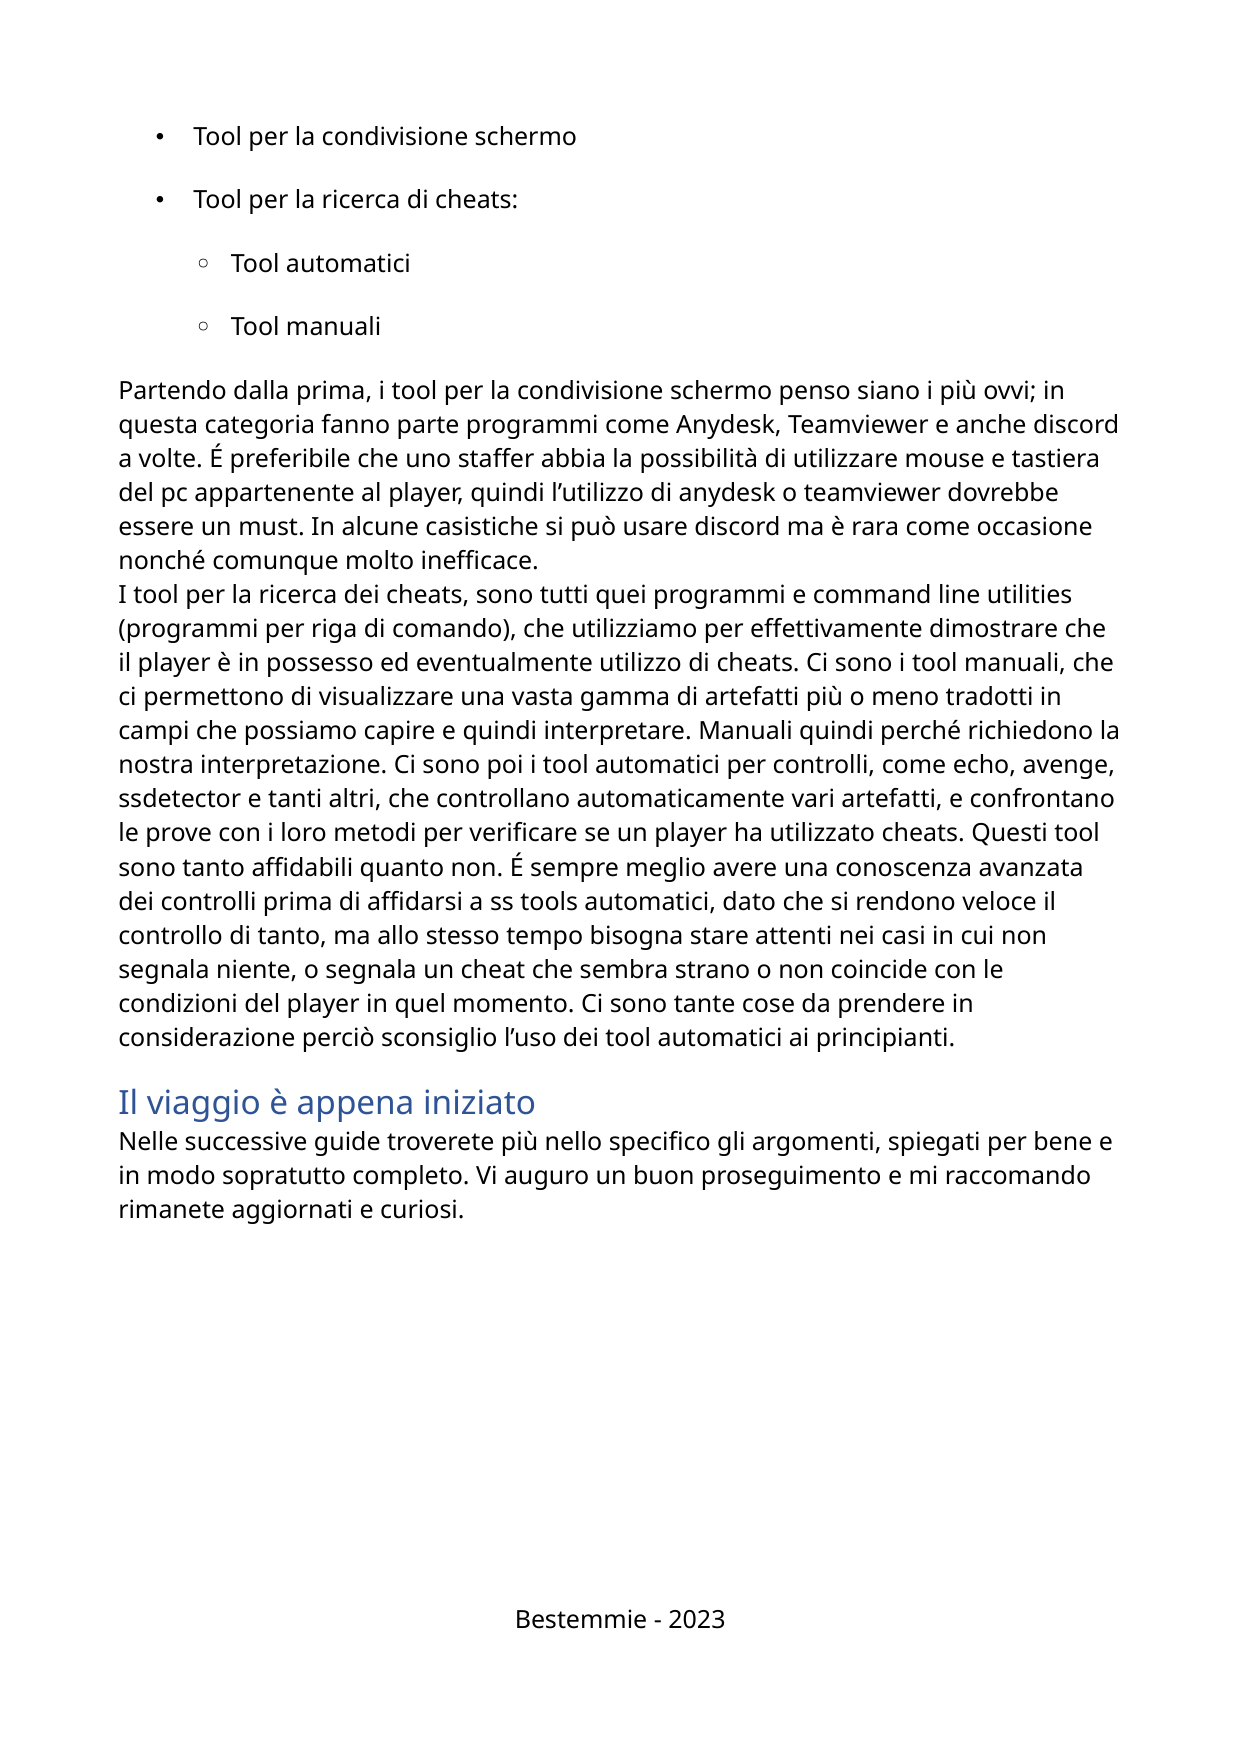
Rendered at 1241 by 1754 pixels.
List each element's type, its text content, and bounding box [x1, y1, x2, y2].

text Nelle successive guide troverete più nello specifico gli argomenti, spiegati per bene e in modo sopratutto completo. Vi auguro un buon proseguimento e mi raccomando rimanete aggiornati e curiosi. [118, 1124, 1122, 1226]
list Tool manuali [193, 309, 1122, 343]
text I tool per la ricerca dei cheats, sono tutti quei programmi e command line utilities (programmi per riga di comando), che utilizziamo per effettivamente dimostrare che il player è in possesso ed eventualmente utilizzo di cheats. Ci sono i tool manuali, che ci permettono di visualizzare una vasta gamma di artefatti più o meno tradotti in campi che possiamo capire e quindi interpretare. Manuali quindi perché richiedono la nostra interpretazione. Ci sono poi i tool automatici per controlli, come echo, avenge, ssdetector e tanti altri, che controllano automaticamente vari artefatti, e confrontano le prove con i loro metodi per verificare se un player ha utilizzato cheats. Questi tool sono tanto affidabili quanto non. É sempre meglio avere una conoscenza avanzata dei controlli prima di affidarsi a ss tools automatici, dato che si rendono veloce il controllo di tanto, ma allo stesso tempo bisogna stare attenti nei casi in cui non segnala niente, o segnala un cheat che sembra strano o non coincide con le condizioni del player in quel momento. Ci sono tante cose da prendere in considerazione perciò sconsiglio l’uso dei tool automatici ai principianti. [118, 577, 1122, 1053]
list Tool automatici [193, 245, 1122, 279]
list Tool per la ricerca di cheats: [156, 182, 1122, 216]
subtitle Il viaggio è appena iniziato [118, 1078, 1122, 1124]
list Tool per la condivisione schermo [156, 118, 1122, 152]
text Partendo dalla prima, i tool per la condivisione schermo penso siano i più ovvi; in questa categoria fanno parte programmi come Anydesk, Teamviewer e anche discord a volte. É preferibile che uno staffer abbia la possibilità di utilizzare mouse e tastiera del pc appartenente al player, quindi l’utilizzo di anydesk o teamviewer dovrebbe essere un must. In alcune casistiche si può usare discord ma è rara come occasione nonché comunque molto inefficace. [118, 372, 1122, 577]
